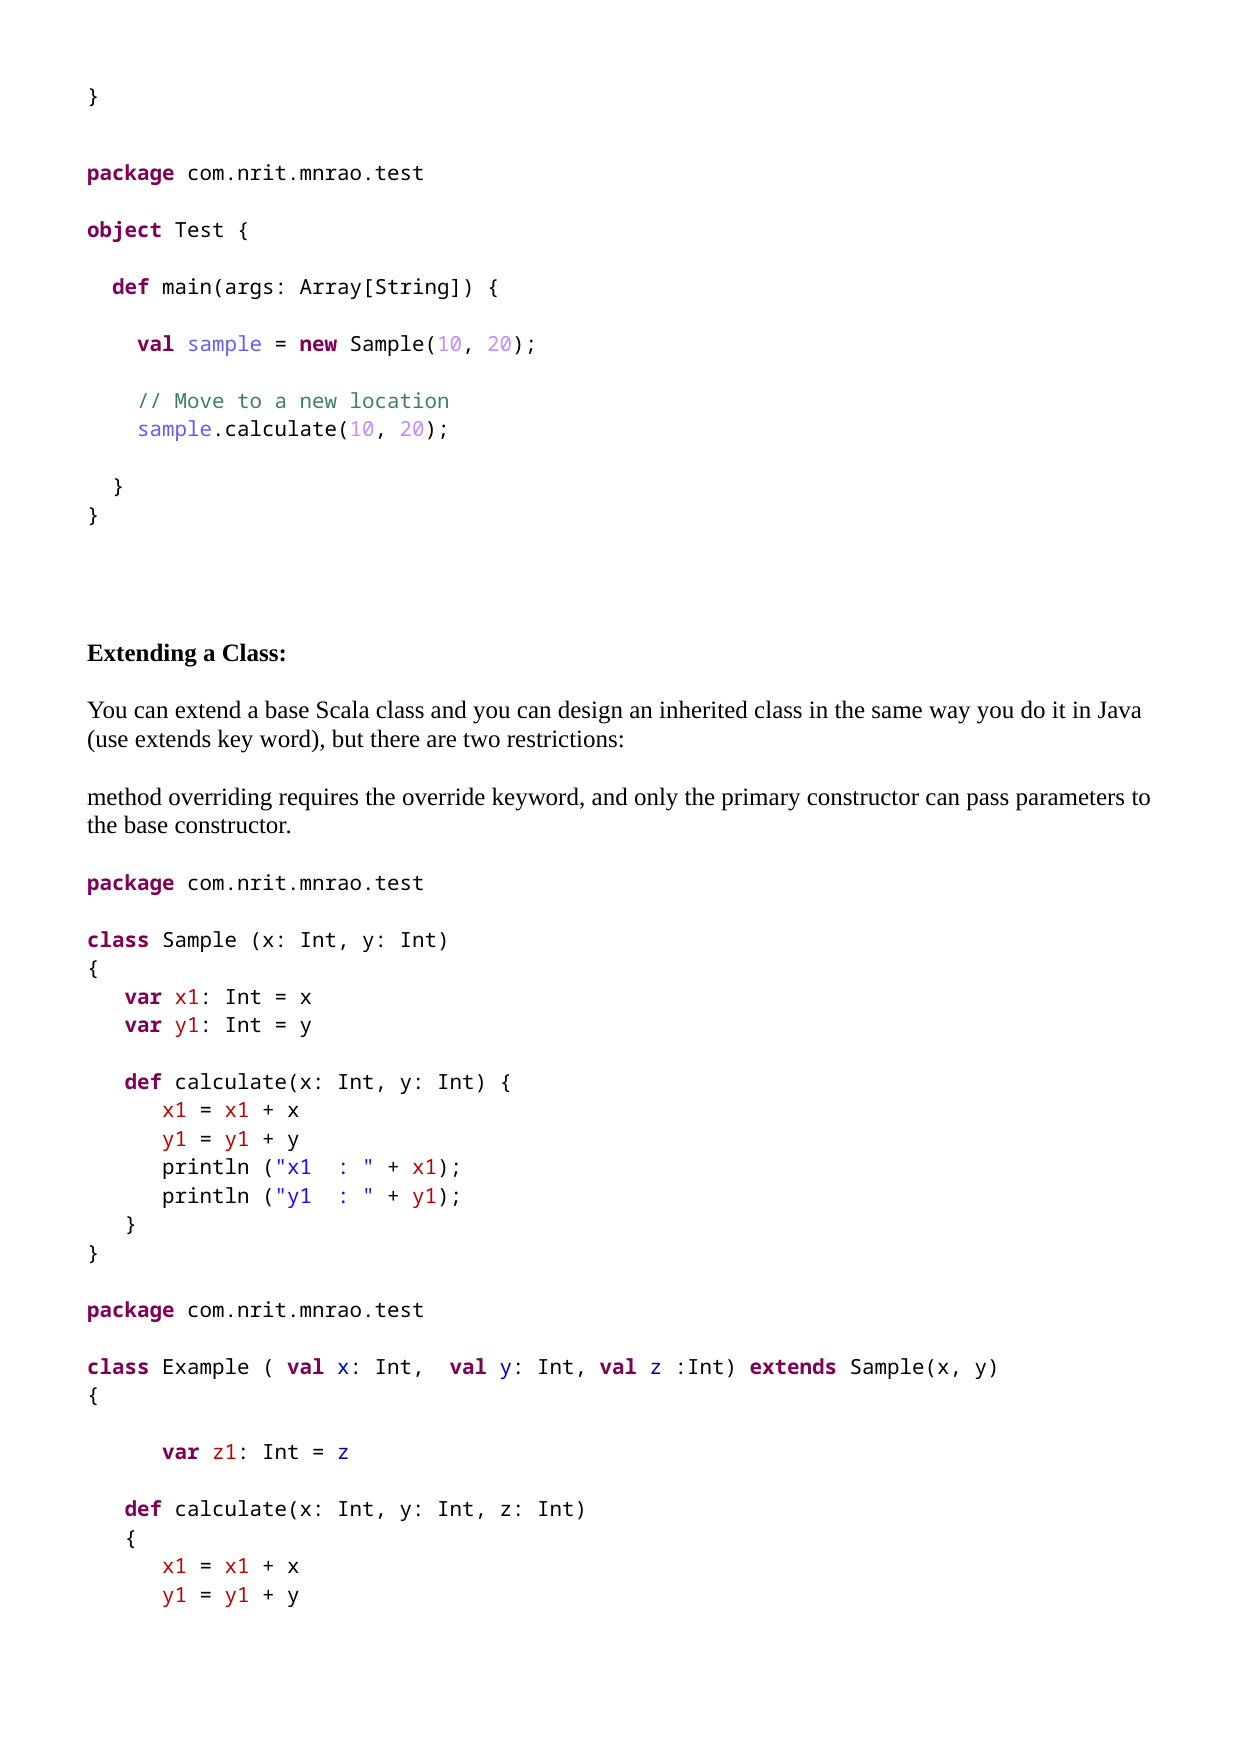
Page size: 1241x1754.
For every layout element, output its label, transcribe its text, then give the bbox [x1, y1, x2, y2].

text class Sample (x: Int, y: Int) [87, 925, 1155, 953]
text } [87, 471, 1155, 500]
text package com.nrit.mnrao.test [87, 868, 1155, 897]
text object Test { [87, 215, 1155, 244]
text } [87, 1238, 1155, 1266]
text } [87, 500, 1155, 528]
text x1 = x1 + x [87, 1551, 1155, 1580]
text // Move to a new location [87, 386, 1155, 414]
text println ("y1 : " + y1); [87, 1181, 1155, 1209]
text You can extend a base Scala class and you can design an inherited class in the same way you do it in Java (use extends key word), but there are two restrictions: [87, 696, 1155, 753]
text package com.nrit.mnrao.test [87, 1295, 1155, 1323]
text { [87, 1523, 1155, 1551]
text class Example ( val x: Int, val y: Int, val z :Int) extends Sample(x, y) [87, 1352, 1155, 1381]
text var y1: Int = y [87, 1010, 1155, 1039]
text { [87, 953, 1155, 982]
text def calculate(x: Int, y: Int) { [87, 1067, 1155, 1096]
text package com.nrit.mnrao.test [87, 158, 1155, 187]
text def calculate(x: Int, y: Int, z: Int) [87, 1494, 1155, 1523]
text x1 = x1 + x [87, 1096, 1155, 1124]
text Extending a Class: [87, 638, 1155, 667]
text { [87, 1381, 1155, 1409]
text y1 = y1 + y [87, 1124, 1155, 1152]
text } [87, 82, 1155, 110]
text val sample = new Sample(10, 20); [87, 329, 1155, 357]
text var x1: Int = x [87, 982, 1155, 1010]
text method overriding requires the override keyword, and only the primary constructor can pass parameters to the base constructor. [87, 782, 1155, 839]
text println ("x1 : " + x1); [87, 1152, 1155, 1181]
text } [87, 1209, 1155, 1238]
text sample.calculate(10, 20); [87, 414, 1155, 443]
text def main(args: Array[String]) { [87, 272, 1155, 301]
text var z1: Int = z [87, 1437, 1155, 1466]
text y1 = y1 + y [87, 1580, 1155, 1608]
